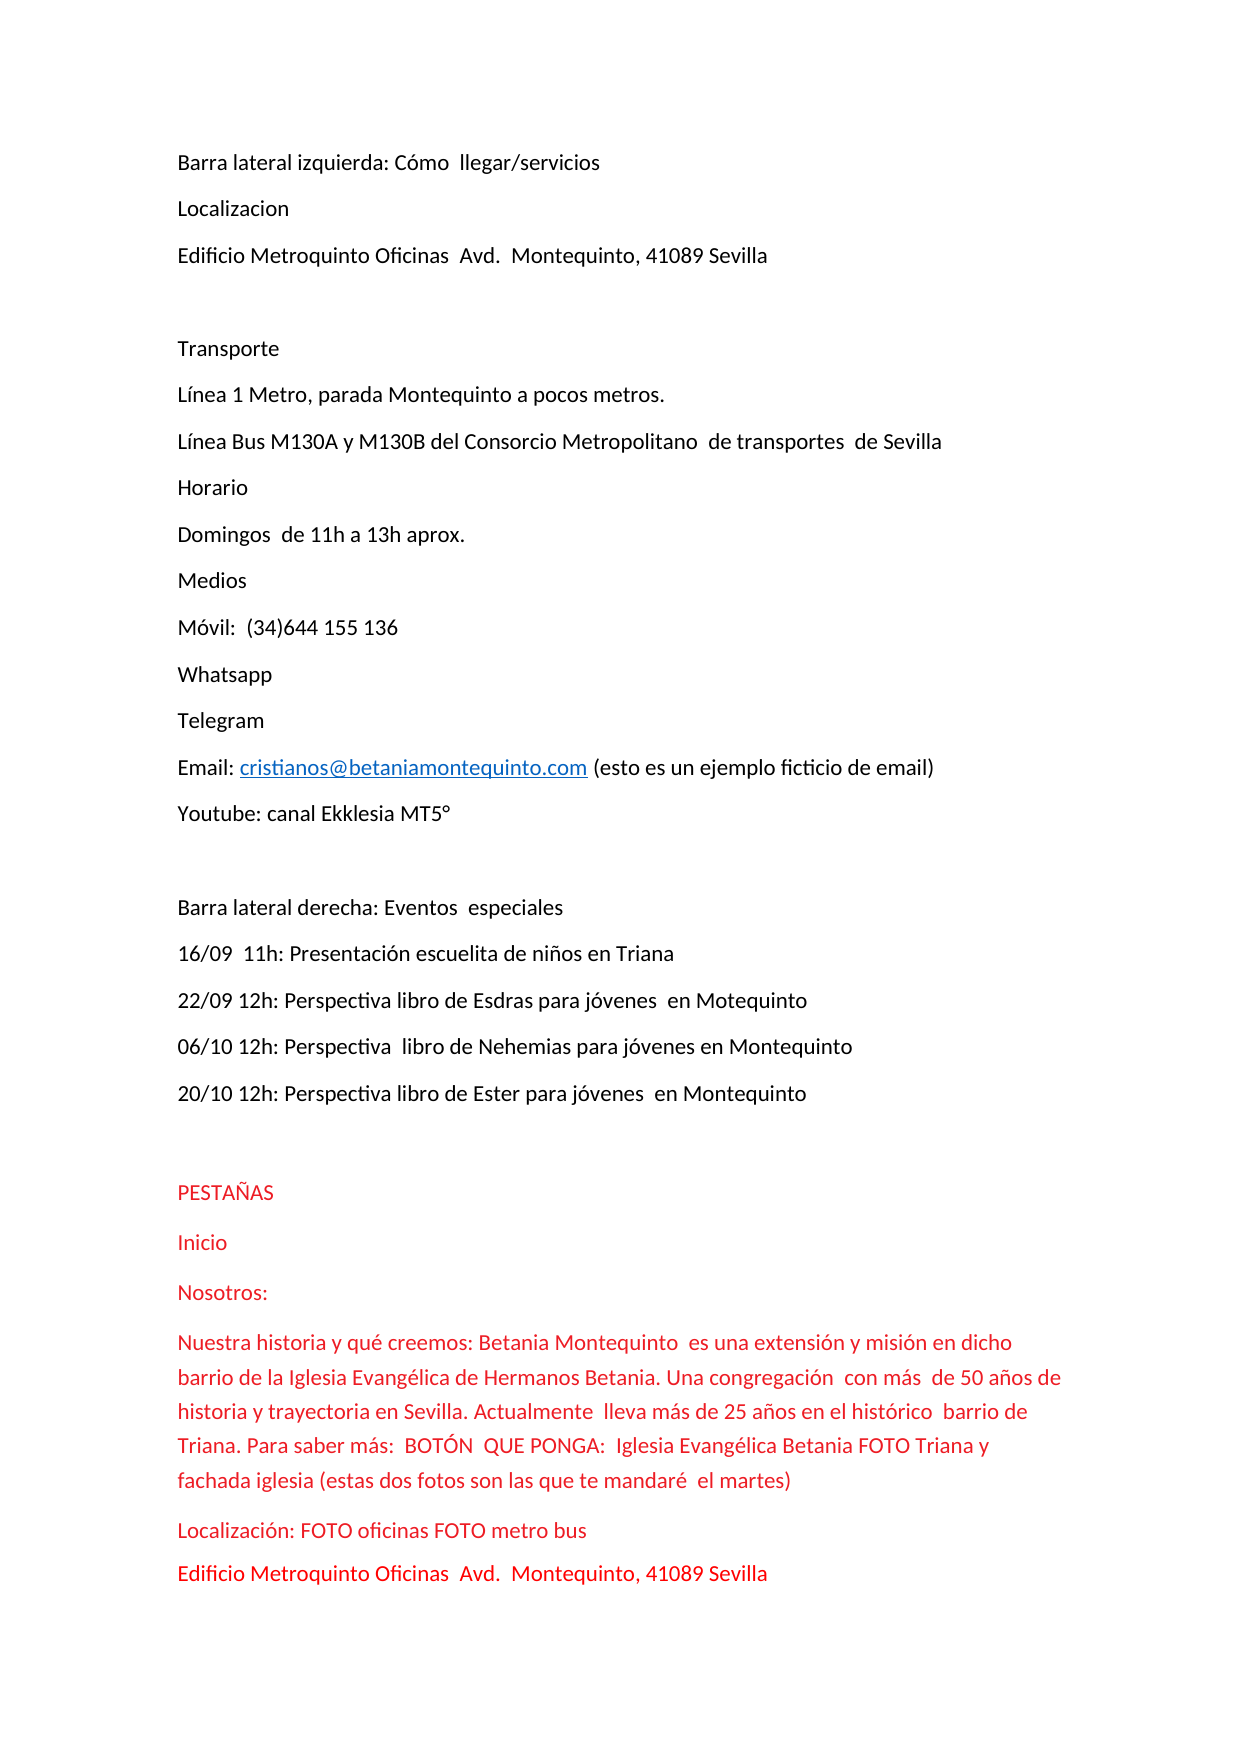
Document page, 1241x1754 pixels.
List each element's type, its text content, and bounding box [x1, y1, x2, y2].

text Medios [177, 567, 1063, 595]
text Domingos de 11h a 13h aprox. [177, 520, 1063, 548]
text PESTAÑAS [177, 1172, 1063, 1206]
text Horario [177, 473, 1063, 502]
text Inicio [177, 1222, 1063, 1256]
text Línea Bus M130A y M130B del Consorcio Metropolitano de transportes de Sevilla [177, 427, 1063, 455]
text 20/10 12h: Perspectiva libro de Ester para jóvenes en Montequinto [177, 1079, 1063, 1107]
text Móvil: (34)644 155 136 [177, 613, 1063, 641]
text Localización: FOTO oficinas FOTO metro bus [177, 1509, 1063, 1544]
text Transporte [177, 334, 1063, 362]
text 06/10 12h: Perspectiva libro de Nehemias para jóvenes en Montequinto [177, 1032, 1063, 1060]
text 22/09 12h: Perspectiva libro de Esdras para jóvenes en Motequinto [177, 986, 1063, 1014]
text Youtube: canal Ekklesia MT5° [177, 799, 1063, 827]
text Whatsapp [177, 660, 1063, 688]
text Barra lateral derecha: Eventos especiales [177, 893, 1063, 921]
text Email: cristianos@betaniamontequinto.com (esto es un ejemplo ficticio de email) [177, 753, 1063, 781]
text Nuestra historia y qué creemos: Betania Montequinto es una extensión y misión en dicho barrio de la Iglesia Evangélica de Hermanos Betania. Una congregación con más de 50 años de historia y trayectoria en Sevilla. Actualmente lleva más de 25 años en el histórico barrio de Triana. Para saber más: BOTÓN QUE PONGA: Iglesia Evangélica Betania FOTO Triana y fachada iglesia (estas dos fotos son las que te mandaré el martes) [177, 1322, 1063, 1494]
text 16/09 11h: Presentación escuelita de niños en Triana [177, 939, 1063, 967]
text Barra lateral izquierda: Cómo llegar/servicios [177, 148, 1063, 176]
text Telegram [177, 706, 1063, 734]
text Edificio Metroquinto Oficinas Avd. Montequinto, 41089 Sevilla [177, 1559, 1063, 1587]
text Localizacion [177, 194, 1063, 222]
text Nosotros: [177, 1272, 1063, 1306]
text Edificio Metroquinto Oficinas Avd. Montequinto, 41089 Sevilla [177, 241, 1063, 269]
text Línea 1 Metro, parada Montequinto a pocos metros. [177, 380, 1063, 408]
